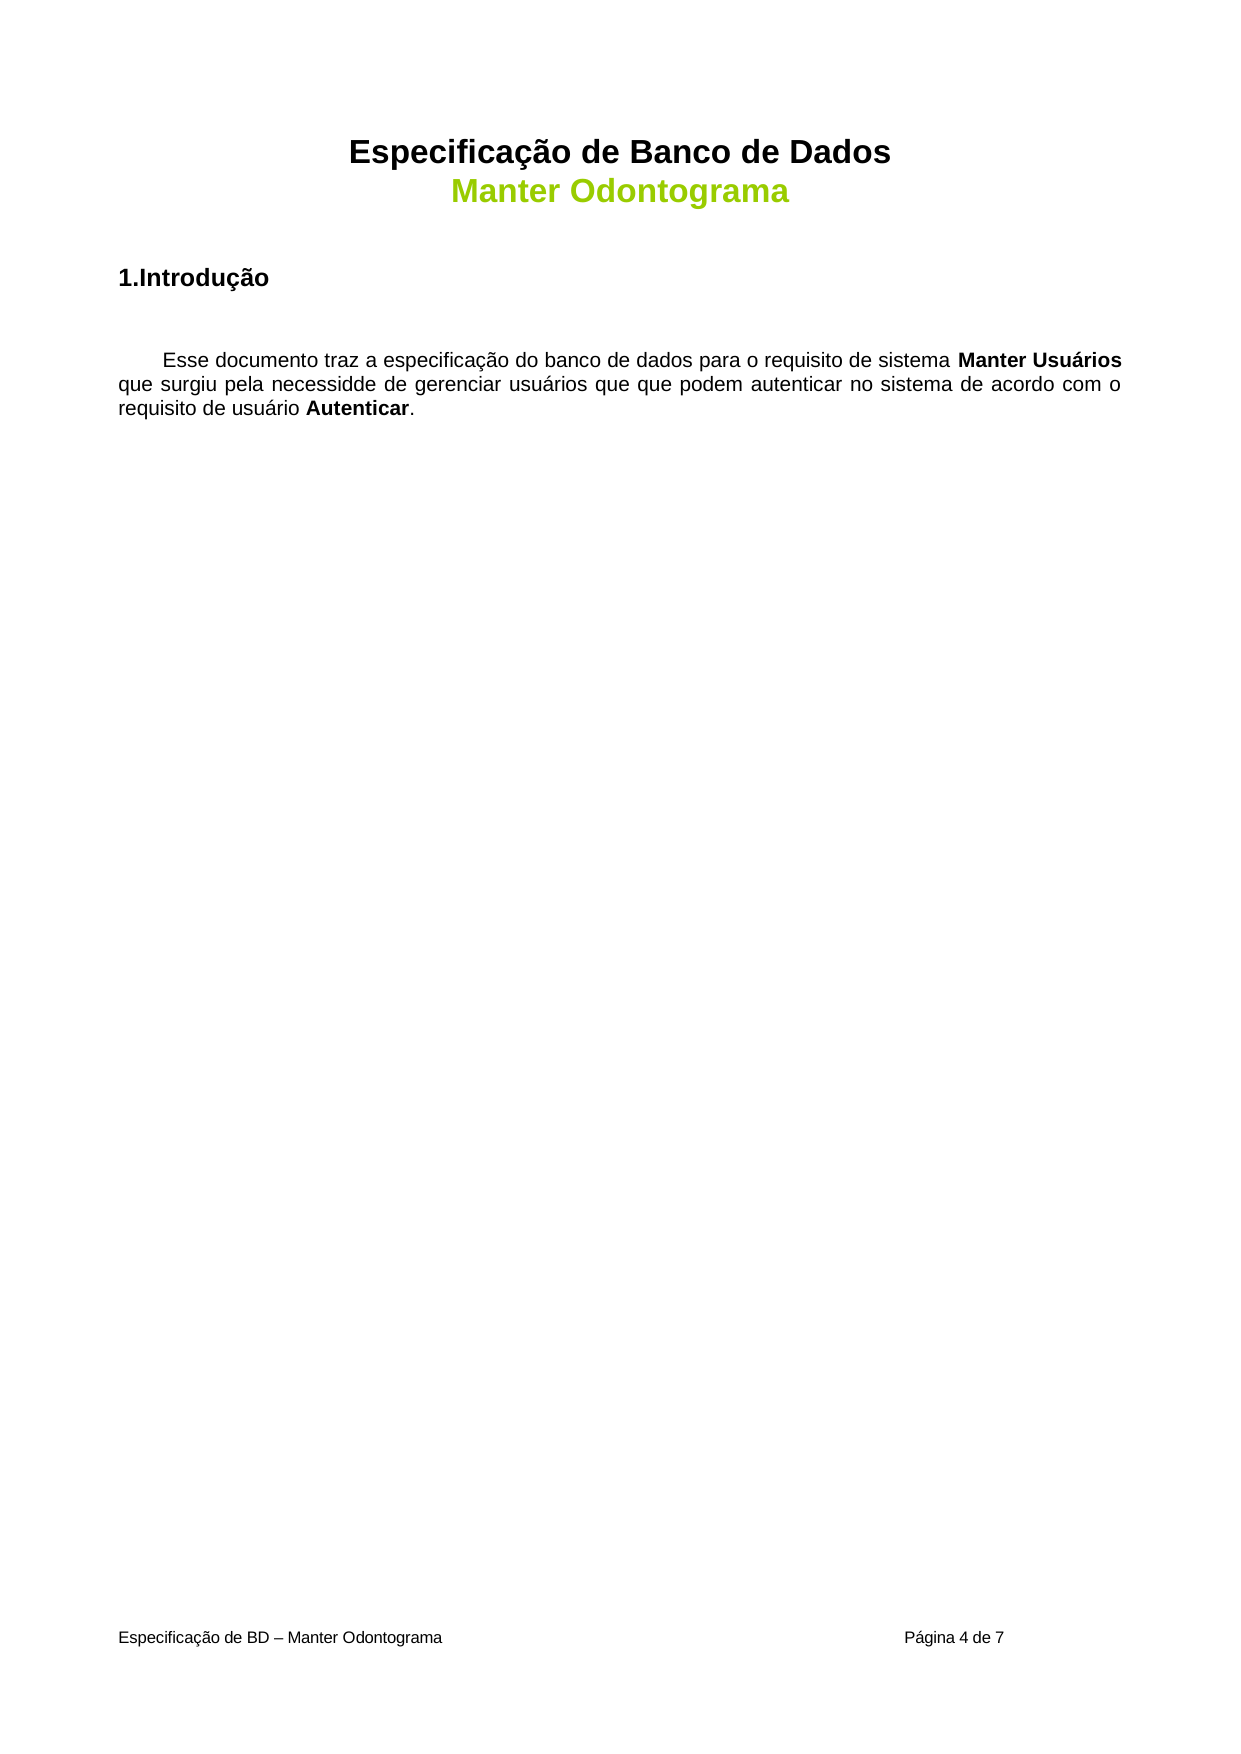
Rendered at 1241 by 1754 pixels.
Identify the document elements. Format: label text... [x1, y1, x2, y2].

title Especificação de Banco de Dados [118, 132, 1122, 171]
subtitle Introdução [118, 263, 1122, 292]
title Manter Odontograma [118, 171, 1122, 209]
text Esse documento traz a especificação do banco de dados para o requisito de sistema Manter Usuários que surgiu pela necessidde de gerenciar usuários que que podem autenticar no sistema de acordo com o requisito de usuário Autenticar. [118, 347, 1122, 420]
